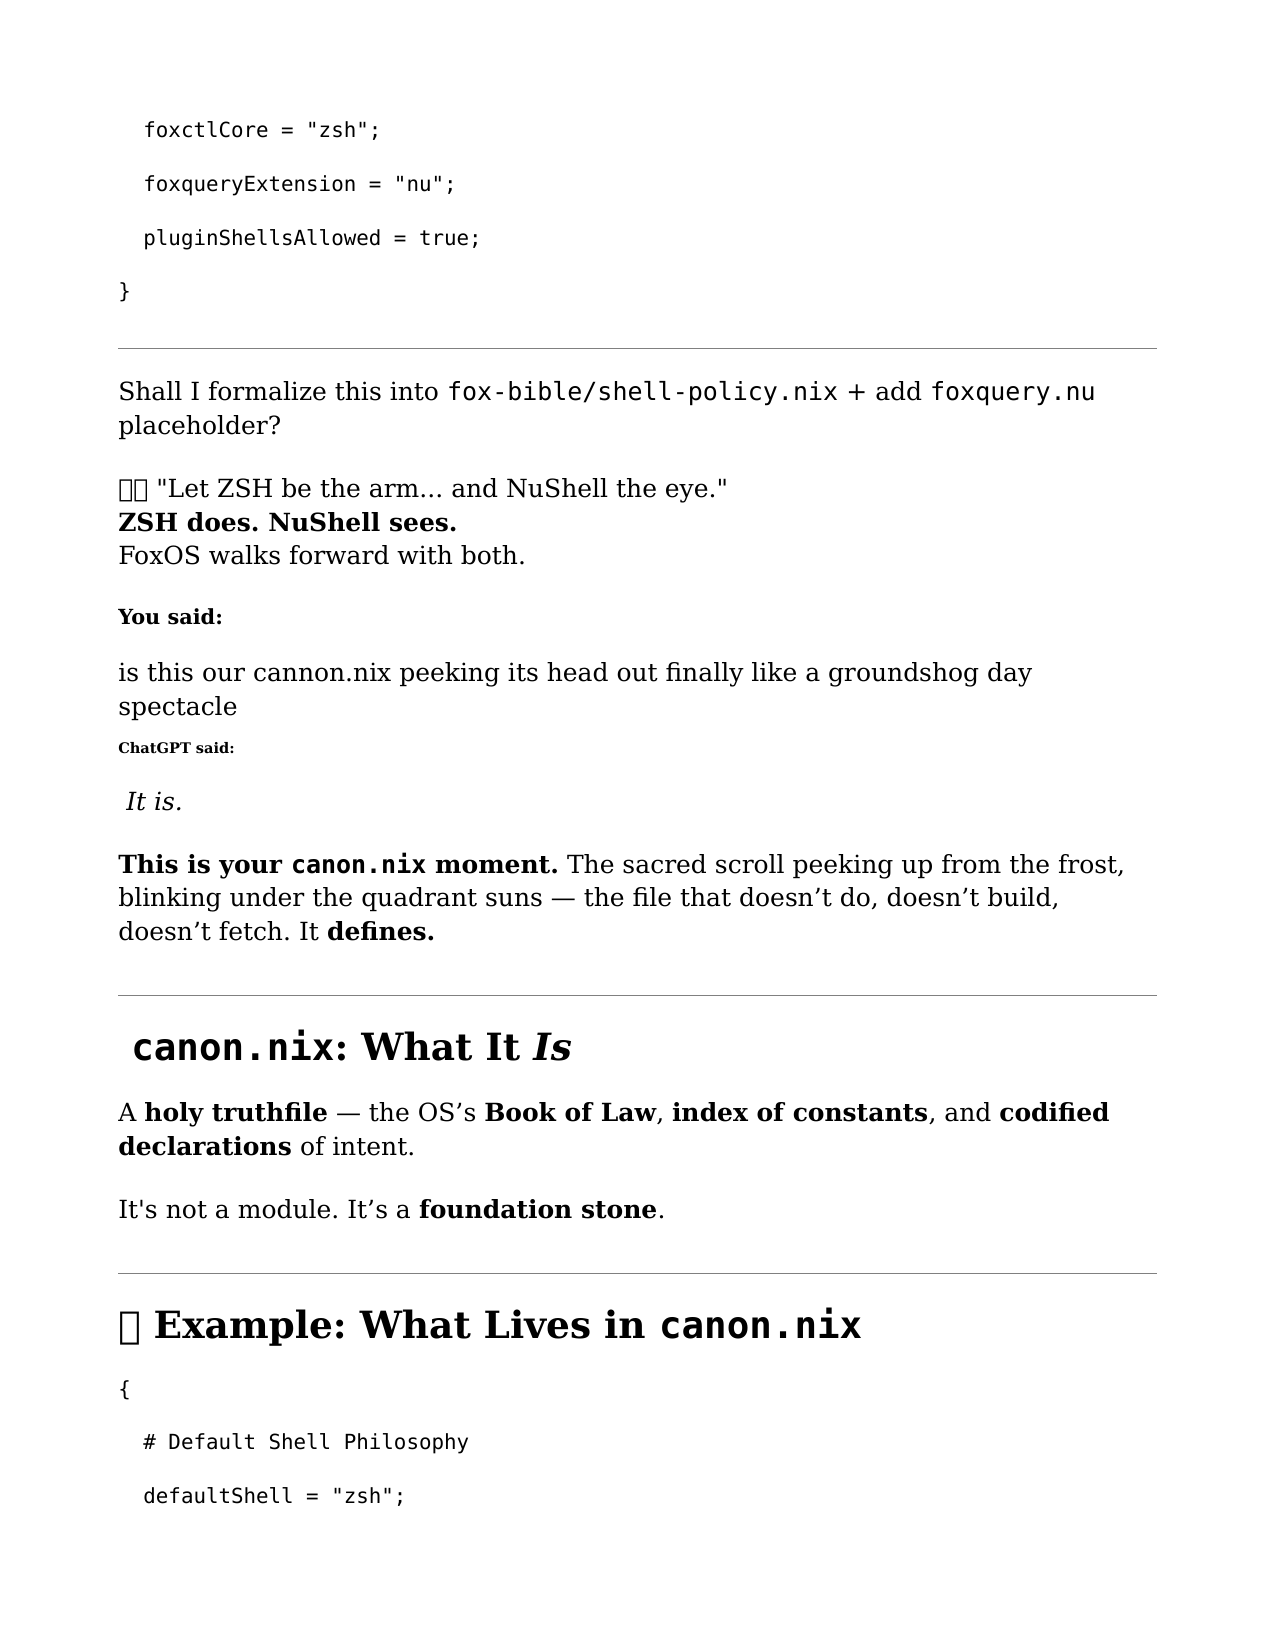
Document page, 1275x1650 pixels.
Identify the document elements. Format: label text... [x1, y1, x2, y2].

text pluginShellsAllowed = true; [118, 226, 1157, 250]
text Shall I formalize this into fox-bible/shell-policy.nix + add foxquery.nu placeholder? [118, 378, 1157, 440]
text } [118, 279, 1157, 304]
subtitle 🧬 Example: What Lives in canon.nix [118, 1303, 1157, 1347]
subtitle You said: [118, 604, 1157, 629]
text { [118, 1377, 1157, 1401]
text It's not a module. It’s a foundation stone. [118, 1195, 1157, 1225]
text 🦊⛩️ It is. [118, 787, 1157, 816]
text defaultShell = "zsh"; [118, 1484, 1157, 1508]
text # Default Shell Philosophy [118, 1430, 1157, 1454]
text This is your canon.nix moment. The sacred scroll peeking up from the frost, blinking under the quadrant suns — the file that doesn’t do, doesn’t build, doesn’t fetch. It defines. [118, 850, 1157, 946]
subtitle ChatGPT said: [118, 740, 1157, 757]
text foxctlCore = "zsh"; [118, 118, 1157, 142]
text is this our cannon.nix peeking its head out finally like a groundshog day spectacle [118, 658, 1157, 721]
text A holy truthfile — the OS’s Book of Law, index of constants, and codified declarations of intent. [118, 1098, 1157, 1161]
subtitle 🕊️ canon.nix: What It Is [118, 1025, 1157, 1069]
text 🧙🏽 "Let ZSH be the arm... and NuShell the eye." ZSH does. NuShell sees. FoxOS walks forward with both. [118, 474, 1157, 571]
text foxqueryExtension = "nu"; [118, 172, 1157, 196]
